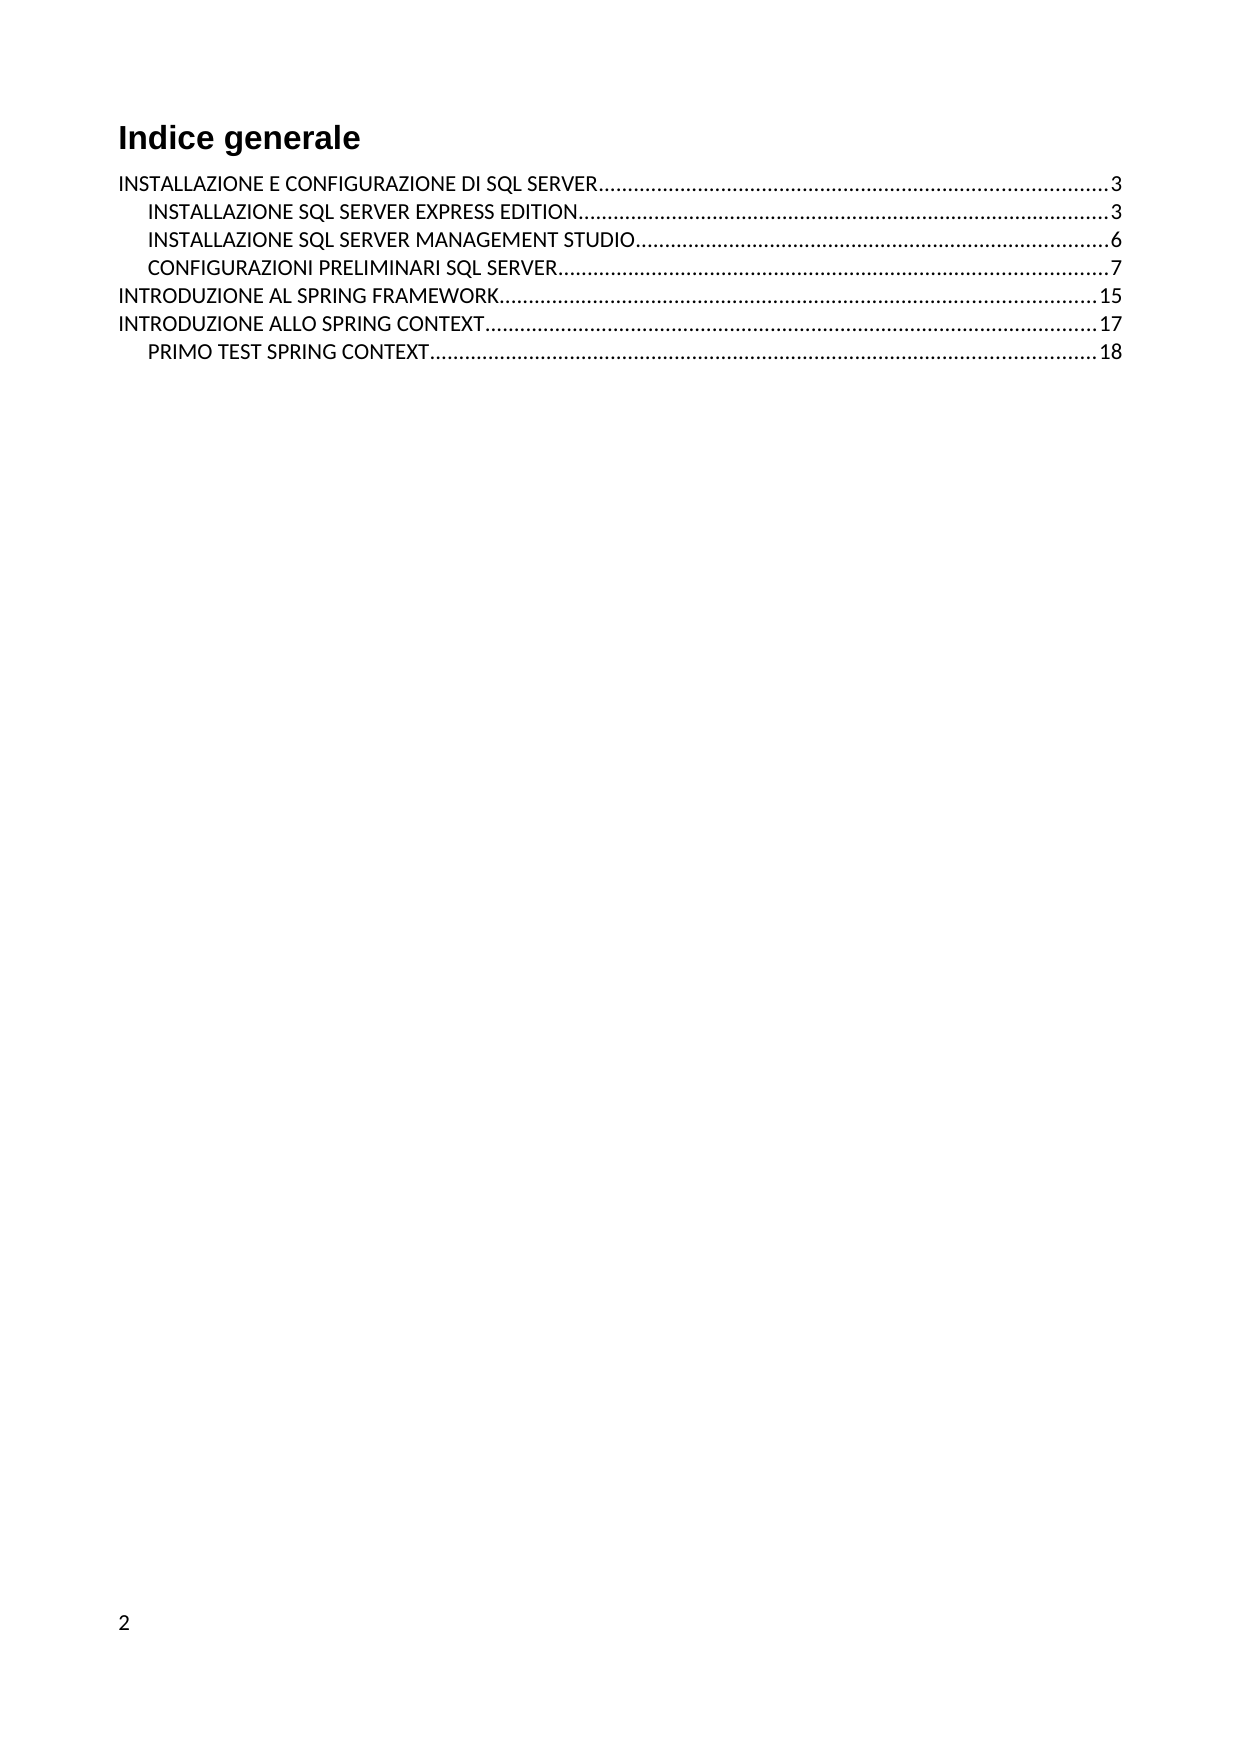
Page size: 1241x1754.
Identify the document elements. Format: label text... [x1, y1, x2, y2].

text PRIMO TEST SPRING CONTEXT 18 [148, 337, 1122, 365]
text CONFIGURAZIONI PRELIMINARI SQL SERVER 7 [148, 253, 1122, 281]
text INSTALLAZIONE E CONFIGURAZIONE DI SQL SERVER 3 [118, 169, 1122, 197]
subtitle Indice generale [118, 118, 1122, 157]
text INSTALLAZIONE SQL SERVER MANAGEMENT STUDIO 6 [148, 225, 1122, 253]
text INSTALLAZIONE SQL SERVER EXPRESS EDITION 3 [148, 197, 1122, 225]
text INTRODUZIONE ALLO SPRING CONTEXT 17 [118, 309, 1122, 337]
text INTRODUZIONE AL SPRING FRAMEWORK 15 [118, 281, 1122, 309]
